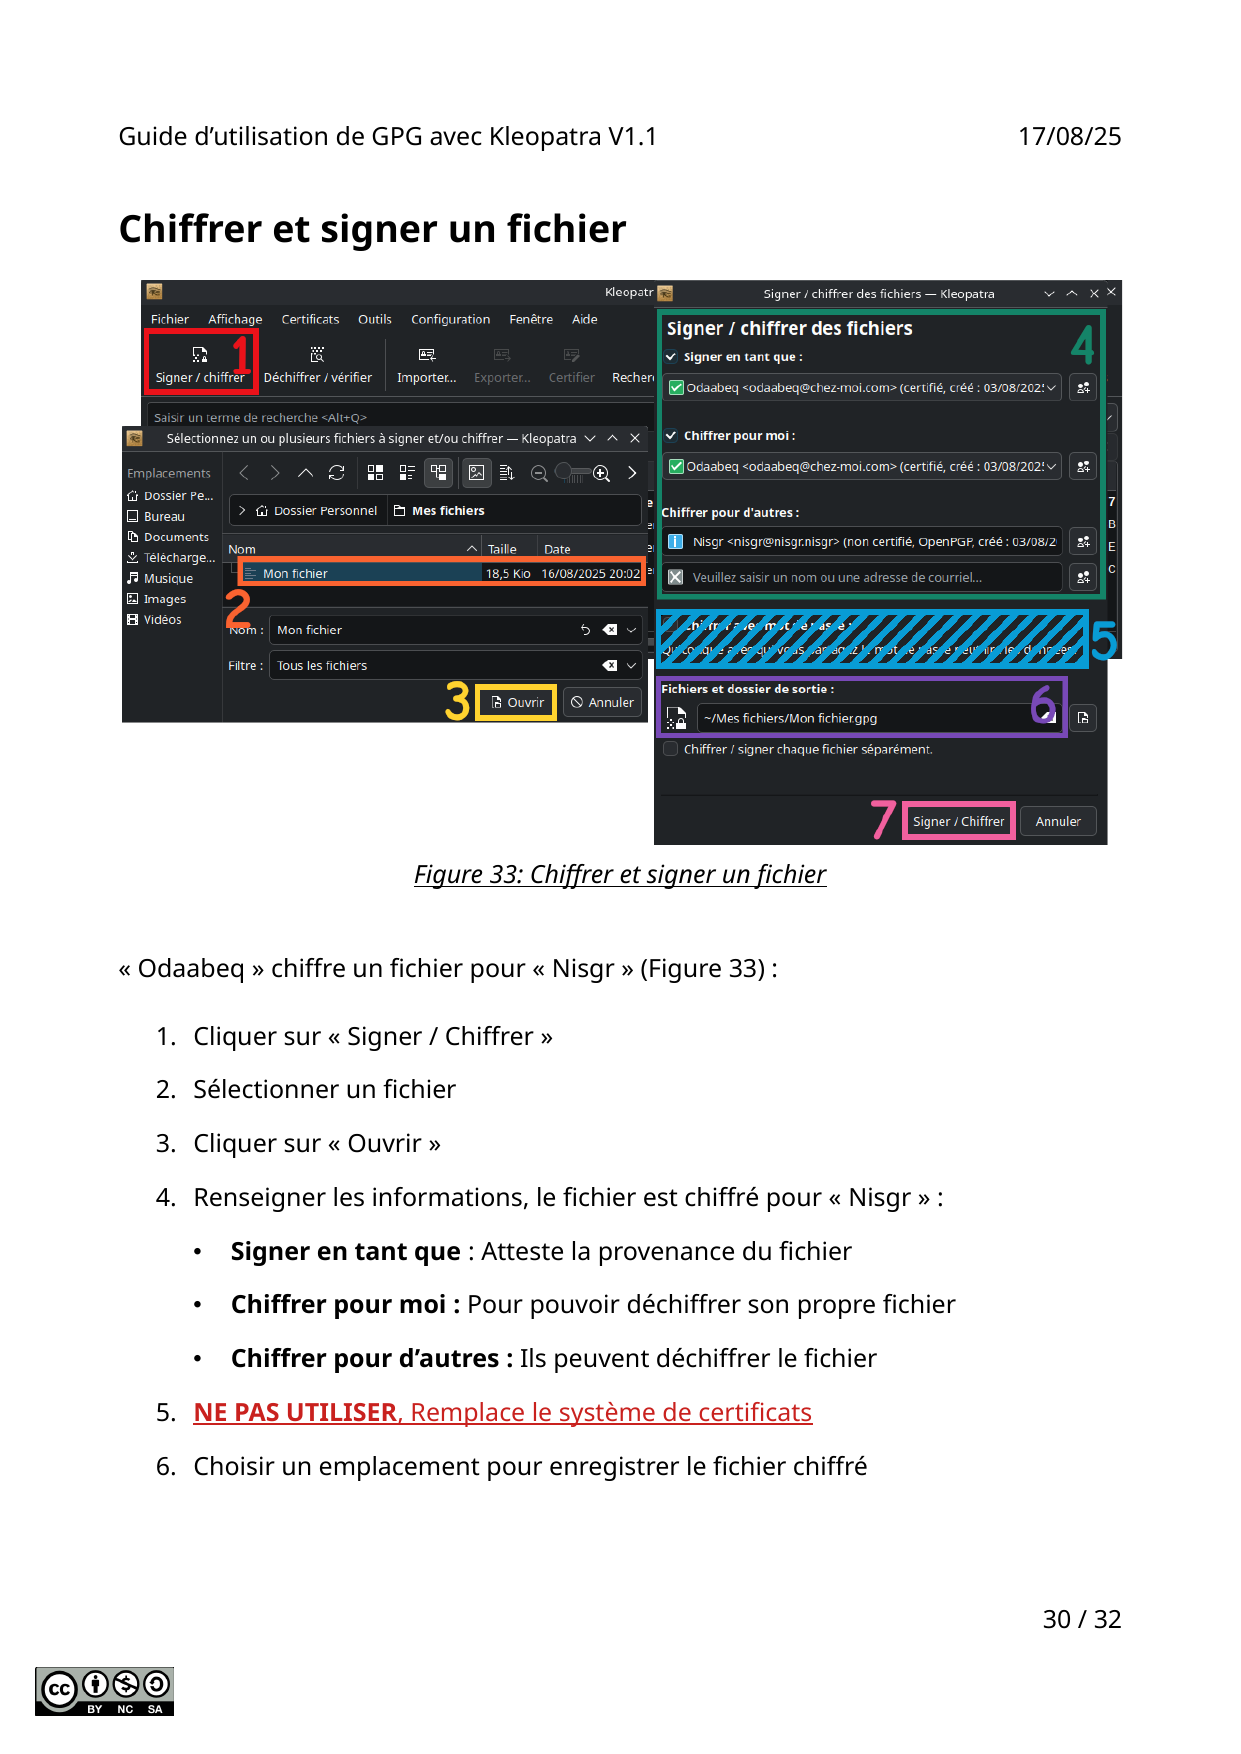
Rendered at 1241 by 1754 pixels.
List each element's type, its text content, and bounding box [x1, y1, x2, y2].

list NE PAS UTILISER, Remplace le système de certificats [156, 1395, 1122, 1429]
text « Odaabeq » chiffre un fichier pour « Nisgr » (Figure 33) : [88, 891, 1152, 984]
list Cliquer sur « Ouvrir » [156, 1126, 1122, 1160]
text Figure 33: Chiffrer et signer un fichier [88, 278, 1152, 891]
list Choisir un emplacement pour enregistrer le fichier chiffré [156, 1448, 1122, 1482]
list Renseigner les informations, le fichier est chiffré pour « Nisgr » : [156, 1180, 1122, 1214]
list Signer en tant que : Atteste la provenance du fichier [193, 1233, 1122, 1267]
text [88, 266, 1152, 278]
list Cliquer sur « Signer / Chiffrer » [156, 1018, 1122, 1052]
picture [118, 278, 1123, 845]
picture [35, 1667, 174, 1716]
list Chiffrer pour d’autres : Ils peuvent déchiffrer le fichier [193, 1341, 1122, 1375]
list Chiffrer pour moi : Pour pouvoir déchiffrer son propre fichier [193, 1287, 1122, 1321]
subtitle Chiffrer et signer un fichier [118, 202, 1122, 253]
list Sélectionner un fichier [156, 1072, 1122, 1106]
